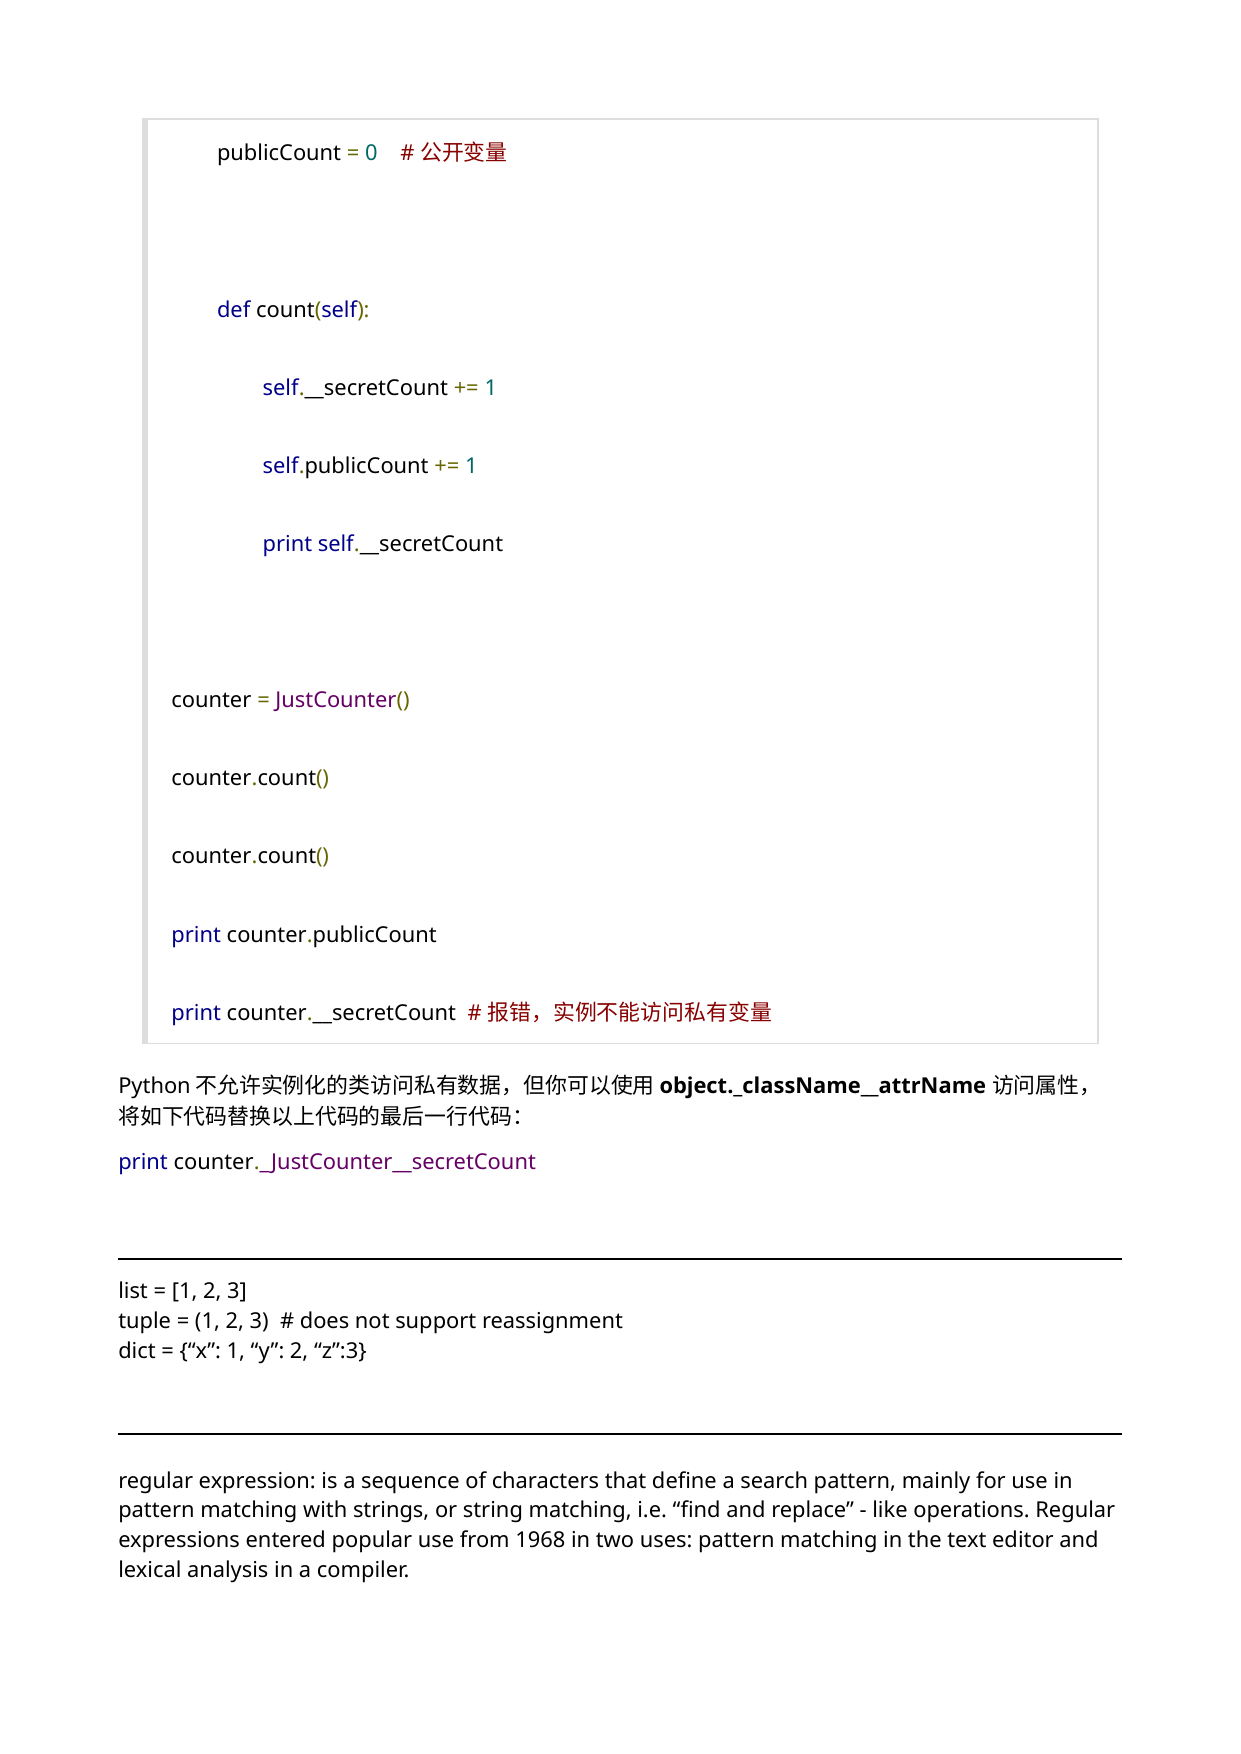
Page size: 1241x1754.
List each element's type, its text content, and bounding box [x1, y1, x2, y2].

text tuple = (1, 2, 3) # does not support reassignment [118, 1305, 1122, 1334]
text print counter.__secretCount # 报错，实例不能访问私有变量 [148, 978, 1097, 1043]
text counter.count() [148, 822, 1097, 870]
text def count(self): [148, 275, 1097, 323]
text Python不允许实例化的类访问私有数据，但你可以使用 object._className__attrName 访问属性，将如下代码替换以上代码的最后一行代码： [118, 1068, 1122, 1131]
text print counter._JustCounter__secretCount [118, 1146, 1122, 1175]
text self.publicCount += 1 [148, 431, 1097, 479]
text print counter.publicCount [148, 900, 1097, 948]
text list = [1, 2, 3] [118, 1275, 1122, 1305]
text print self.__secretCount [148, 509, 1097, 558]
text publicCount = 0 # 公开变量 [148, 120, 1097, 167]
text dict = {“x”: 1, “y”: 2, “z”:3} [118, 1334, 1122, 1364]
text counter.count() [148, 744, 1097, 792]
text counter = JustCounter() [148, 666, 1097, 714]
text self.__secretCount += 1 [148, 353, 1097, 401]
text regular expression: is a sequence of characters that define a search pattern, mainly for use in pattern matching with strings, or string matching, i.e. “find and replace” - like operations. Regular expressions entered popular use from 1968 in two uses: pattern matching in the text editor and lexical analysis in a compiler. [118, 1464, 1122, 1584]
